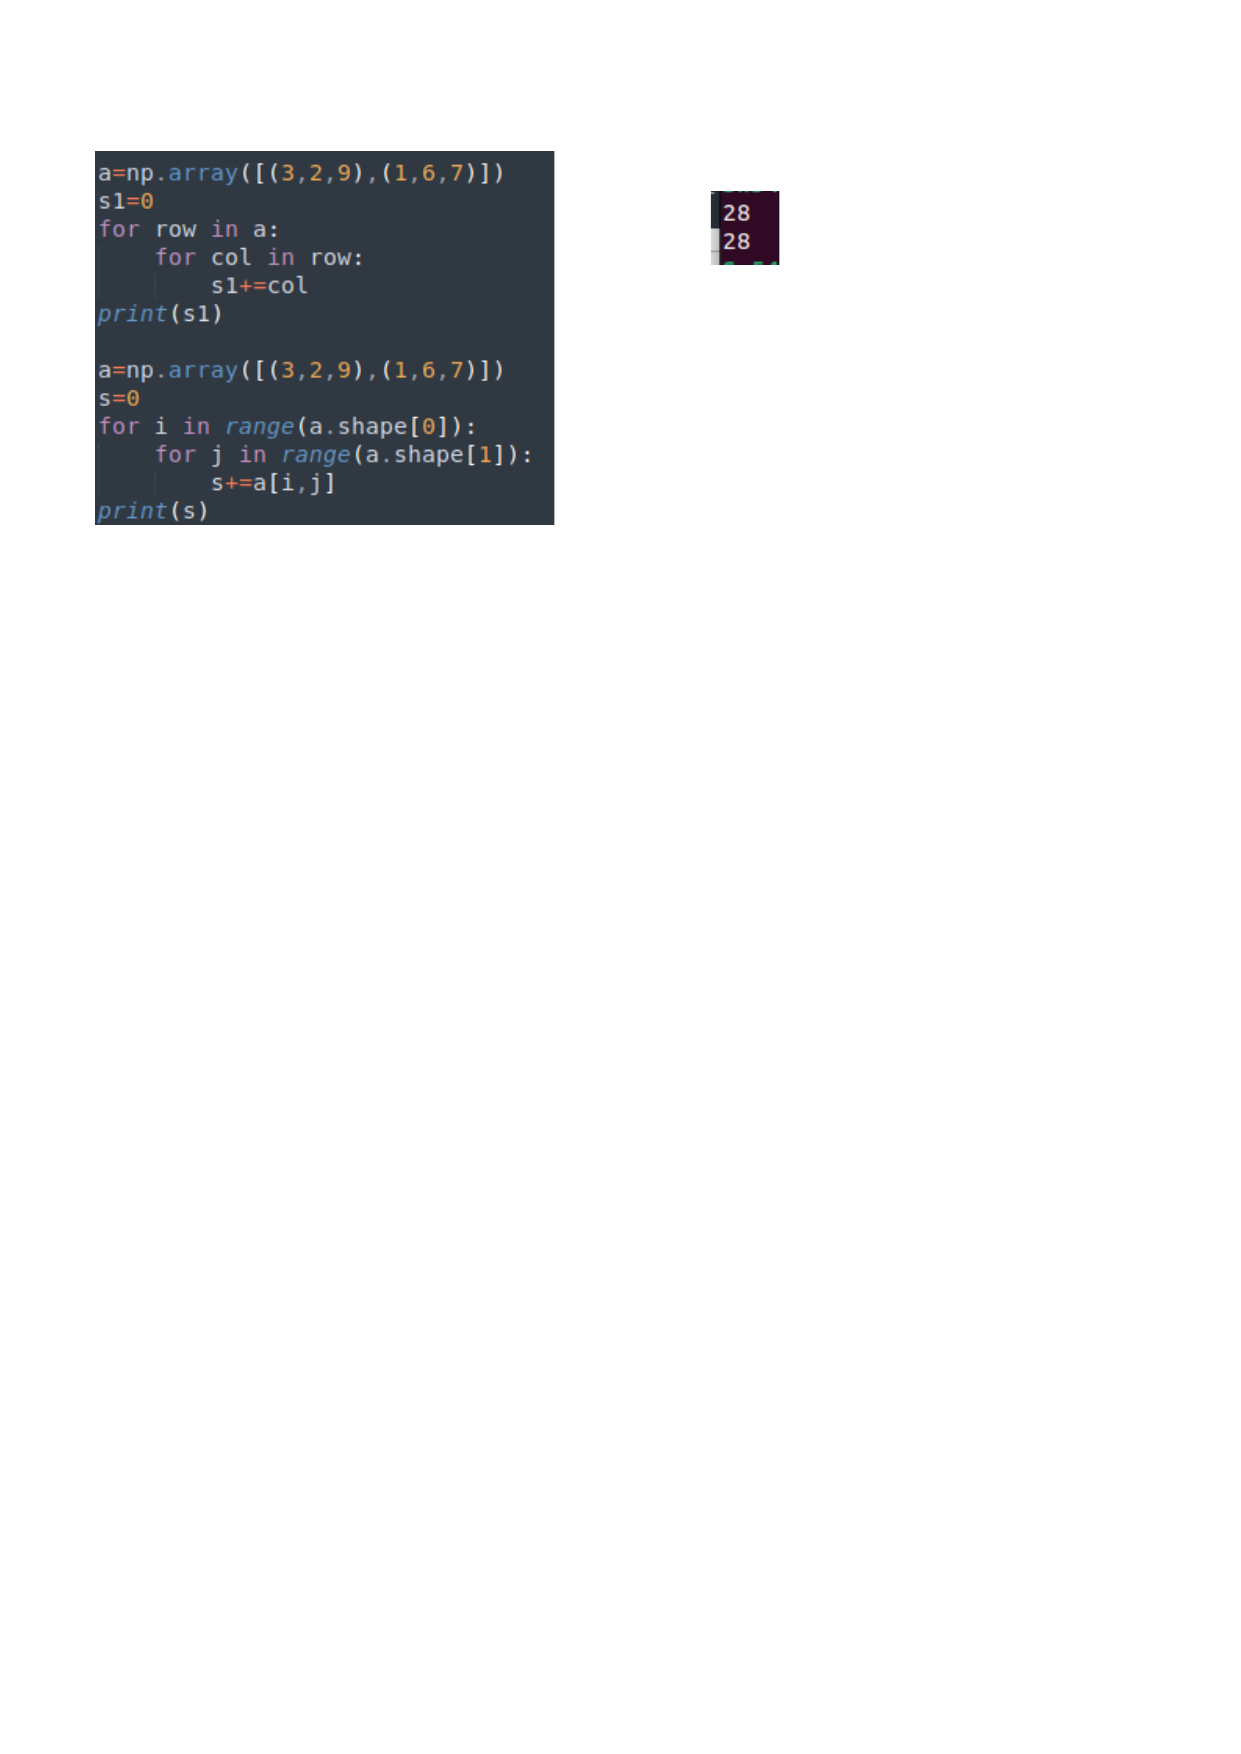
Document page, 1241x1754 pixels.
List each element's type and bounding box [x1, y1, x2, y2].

picture [95, 151, 555, 525]
picture [710, 191, 780, 265]
